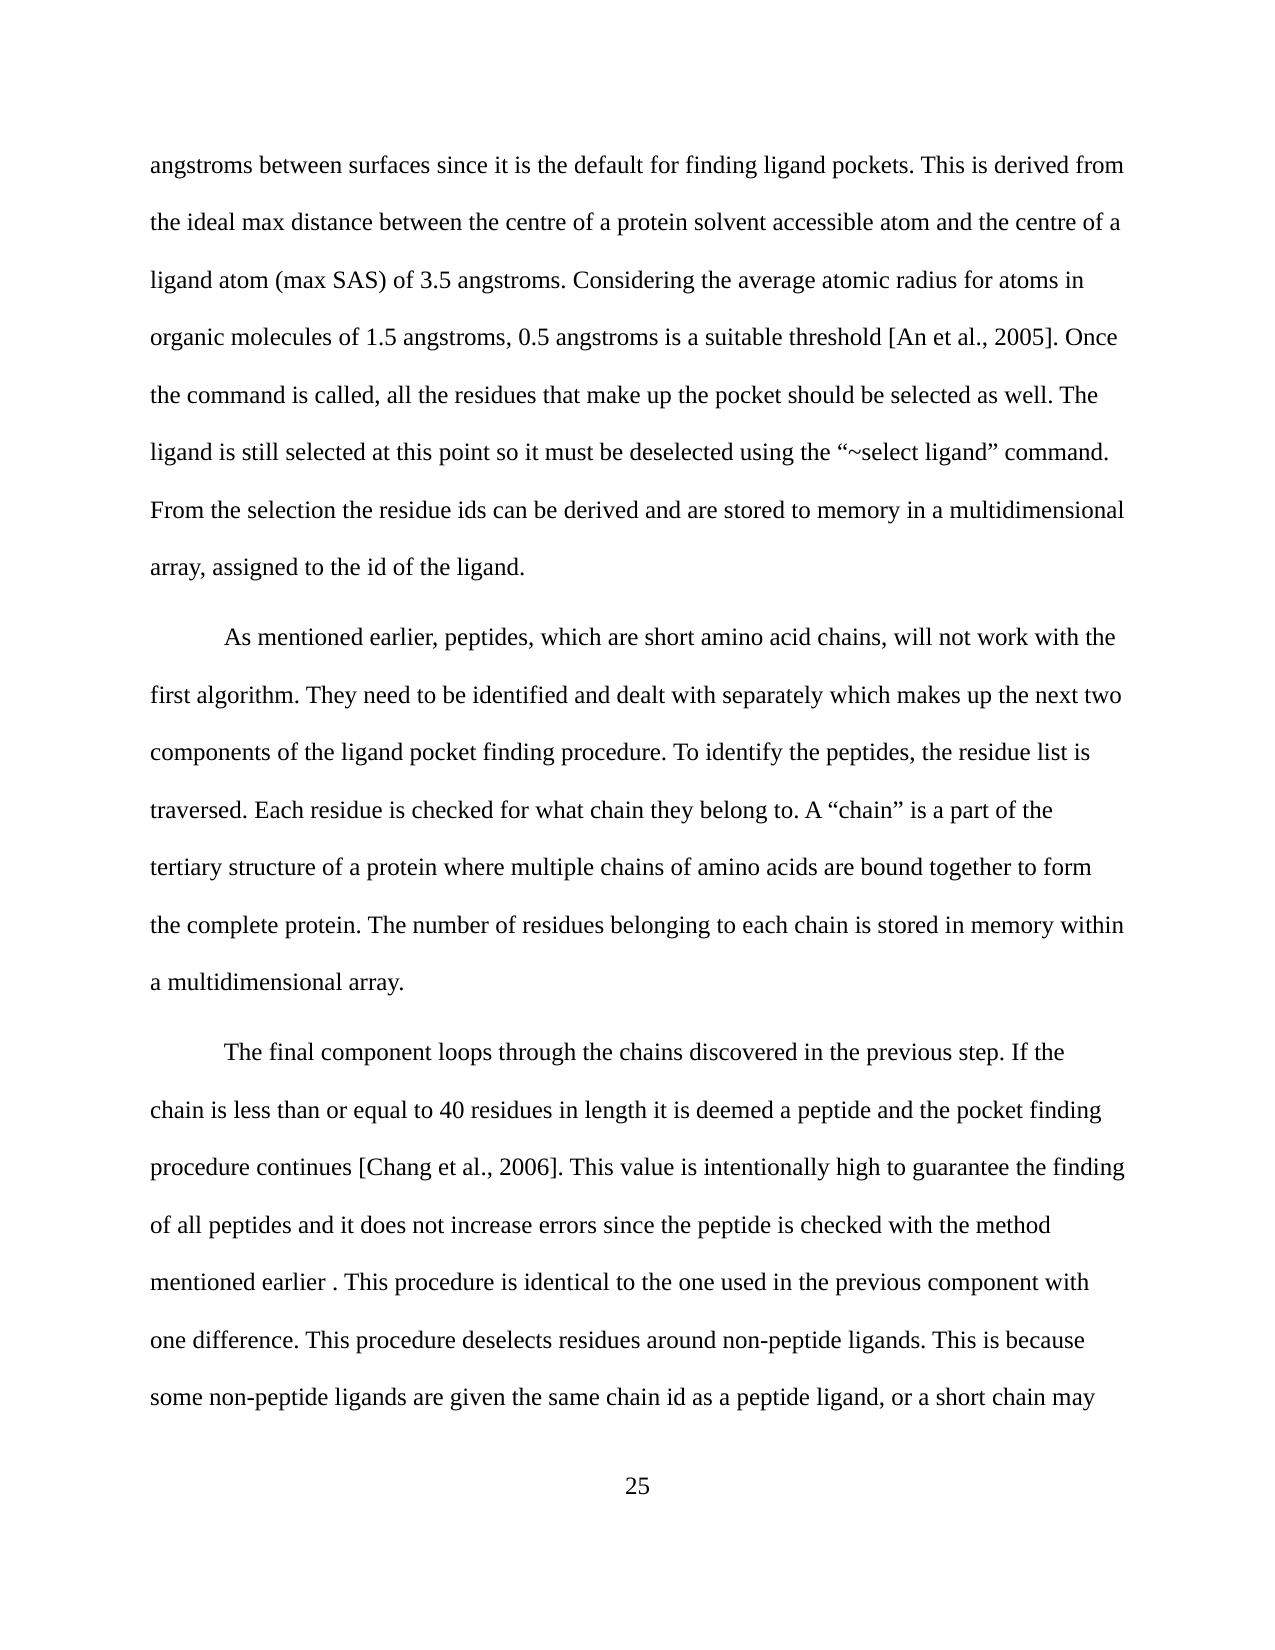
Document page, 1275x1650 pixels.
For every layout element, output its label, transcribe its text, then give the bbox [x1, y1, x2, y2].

text As mentioned earlier, peptides, which are short amino acid chains, will not work with the first algorithm. They need to be identified and dealt with separately which makes up the next two components of the ligand pocket finding procedure. To identify the peptides, the residue list is traversed. Each residue is checked for what chain they belong to. A “chain” is a part of the tertiary structure of a protein where multiple chains of amino acids are bound together to form the complete protein. The number of residues belonging to each chain is stored in memory within a multidimensional array. [150, 622, 1125, 996]
text The final component loops through the chains discovered in the previous step. If the chain is less than or equal to 40 residues in length it is deemed a peptide and the pocket finding procedure continues [Chang et al., 2006]. This value is intentionally high to guarantee the finding of all peptides and it does not increase errors since the peptide is checked with the method mentioned earlier . This procedure is identical to the one used in the previous component with one difference. This procedure deselects residues around non-peptide ligands. This is because some non-peptide ligands are given the same chain id as a peptide ligand, or a short chain may [150, 1037, 1125, 1411]
text angstroms between surfaces since it is the default for finding ligand pockets. This is derived from the ideal max distance between the centre of a protein solvent accessible atom and the centre of a ligand atom (max SAS) of 3.5 angstroms. Considering the average atomic radius for atoms in organic molecules of 1.5 angstroms, 0.5 angstroms is a suitable threshold [An et al., 2005]. Once the command is called, all the residues that make up the pocket should be selected as well. The ligand is still selected at this point so it must be deselected using the “~select ligand” command. From the selection the residue ids can be derived and are stored to memory in a multidimensional array, assigned to the id of the ligand. [150, 150, 1125, 581]
